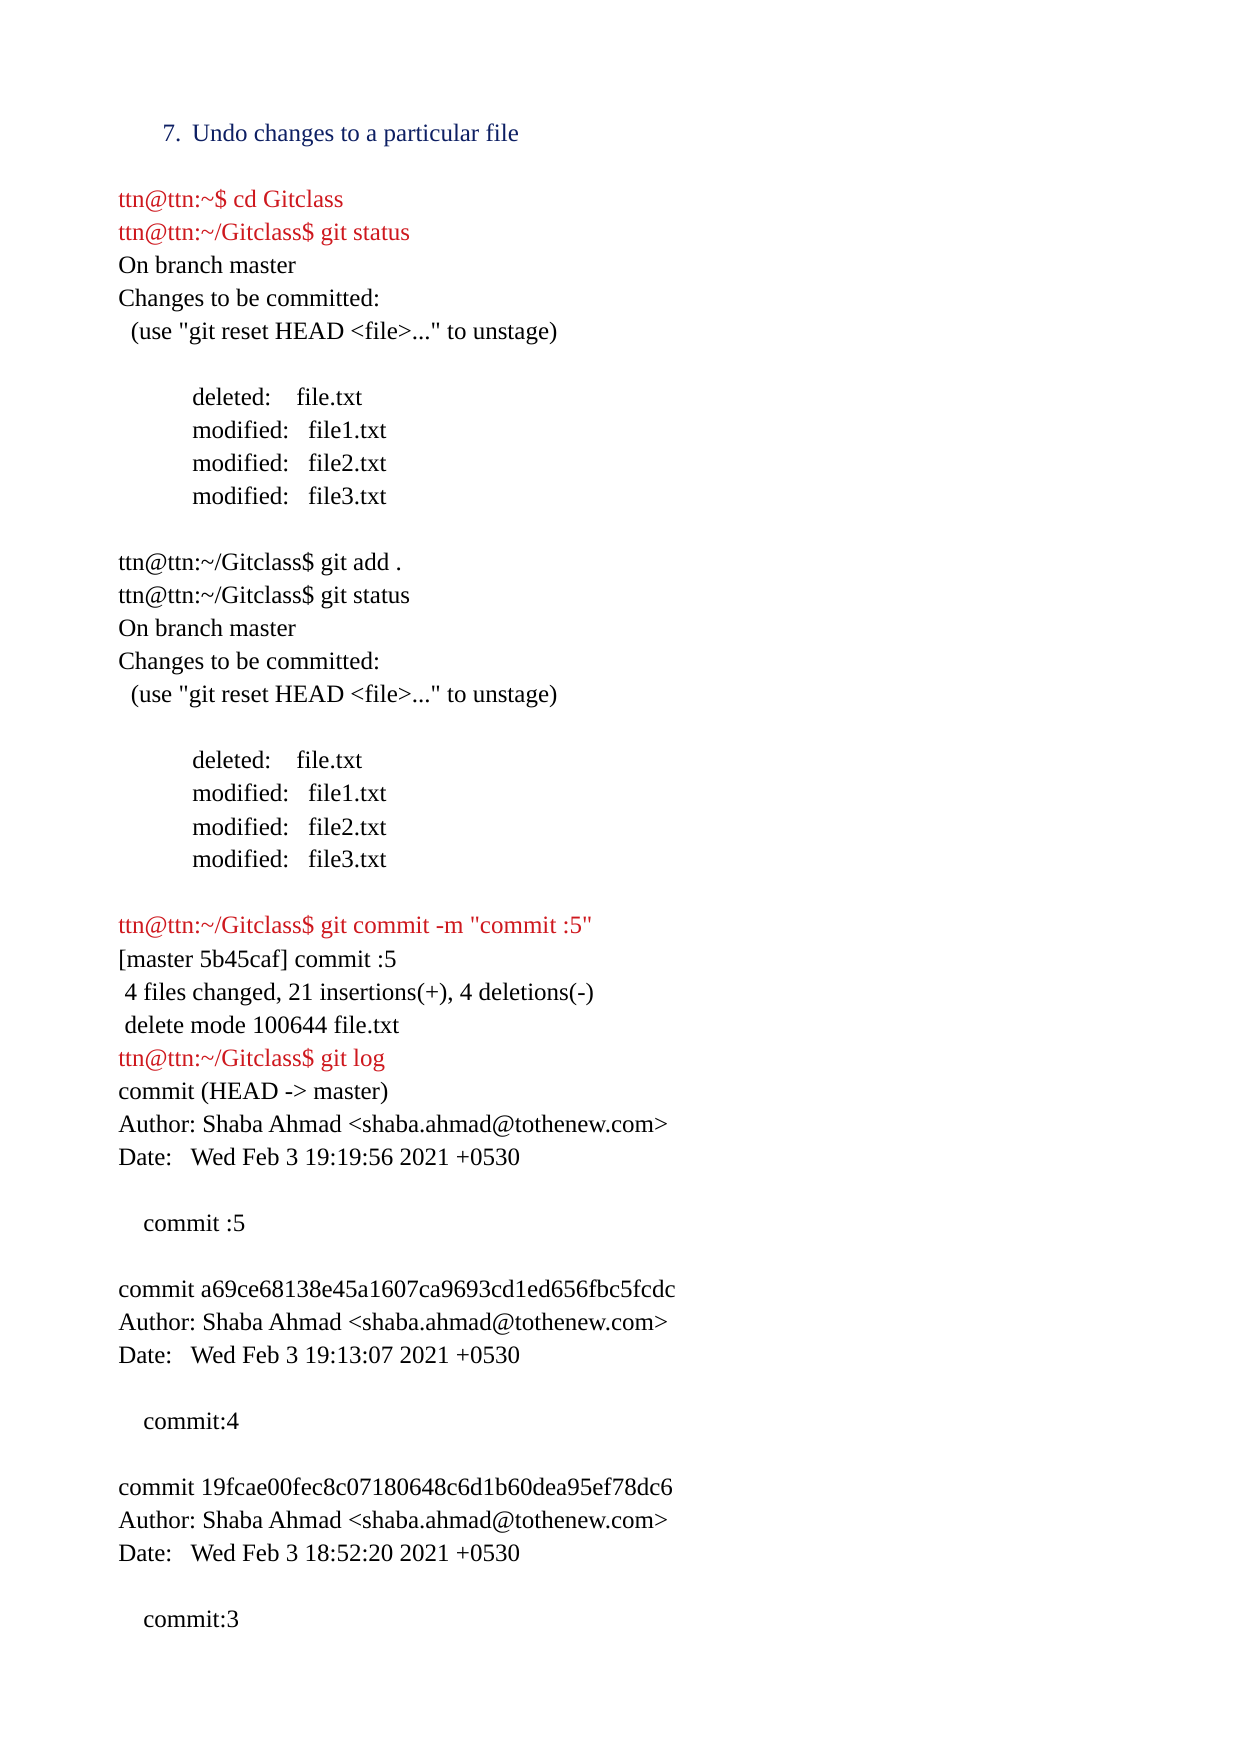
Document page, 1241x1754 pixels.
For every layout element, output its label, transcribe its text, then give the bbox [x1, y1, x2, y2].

text Author: Shaba Ahmad <shaba.ahmad@tothenew.com> [118, 1505, 1122, 1534]
text ttn@ttn:~$ cd Gitclass [118, 184, 1122, 213]
text ttn@ttn:~/Gitclass$ git add . [118, 547, 1122, 576]
text ttn@ttn:~/Gitclass$ git status [118, 580, 1122, 609]
text modified: file2.txt [118, 812, 1122, 840]
text (use "git reset HEAD <file>..." to unstage) [118, 316, 1122, 345]
text delete mode 100644 file.txt [118, 1010, 1122, 1038]
text Changes to be committed: [118, 646, 1122, 675]
text deleted: file.txt [118, 746, 1122, 774]
text Changes to be committed: [118, 283, 1122, 312]
text ttn@ttn:~/Gitclass$ git status [118, 217, 1122, 246]
text commit :5 [118, 1208, 1122, 1237]
text modified: file2.txt [118, 448, 1122, 477]
text (use "git reset HEAD <file>..." to unstage) [118, 679, 1122, 708]
text commit (HEAD -> master) [118, 1076, 1122, 1104]
text commit:4 [118, 1406, 1122, 1435]
text [master 5b45caf] commit :5 [118, 944, 1122, 972]
text ttn@ttn:~/Gitclass$ git commit -m "commit :5" [118, 911, 1122, 939]
text Date: Wed Feb 3 18:52:20 2021 +0530 [118, 1538, 1122, 1567]
text Date: Wed Feb 3 19:13:07 2021 +0530 [118, 1340, 1122, 1369]
text ttn@ttn:~/Gitclass$ git log [118, 1043, 1122, 1071]
text commit:3 [118, 1604, 1122, 1633]
text commit 19fcae00fec8c07180648c6d1b60dea95ef78dc6 [118, 1472, 1122, 1501]
text Author: Shaba Ahmad <shaba.ahmad@tothenew.com> [118, 1109, 1122, 1137]
text On branch master [118, 250, 1122, 279]
text 4 files changed, 21 insertions(+), 4 deletions(-) [118, 977, 1122, 1005]
text modified: file3.txt [118, 481, 1122, 510]
text modified: file1.txt [118, 778, 1122, 807]
text Date: Wed Feb 3 19:19:56 2021 +0530 [118, 1142, 1122, 1171]
text commit a69ce68138e45a1607ca9693cd1ed656fbc5fcdc [118, 1274, 1122, 1303]
text modified: file1.txt [118, 415, 1122, 444]
text deleted: file.txt [118, 382, 1122, 411]
list Undo changes to a particular file [162, 118, 1122, 147]
text Author: Shaba Ahmad <shaba.ahmad@tothenew.com> [118, 1307, 1122, 1336]
text modified: file3.txt [118, 844, 1122, 873]
text On branch master [118, 613, 1122, 642]
